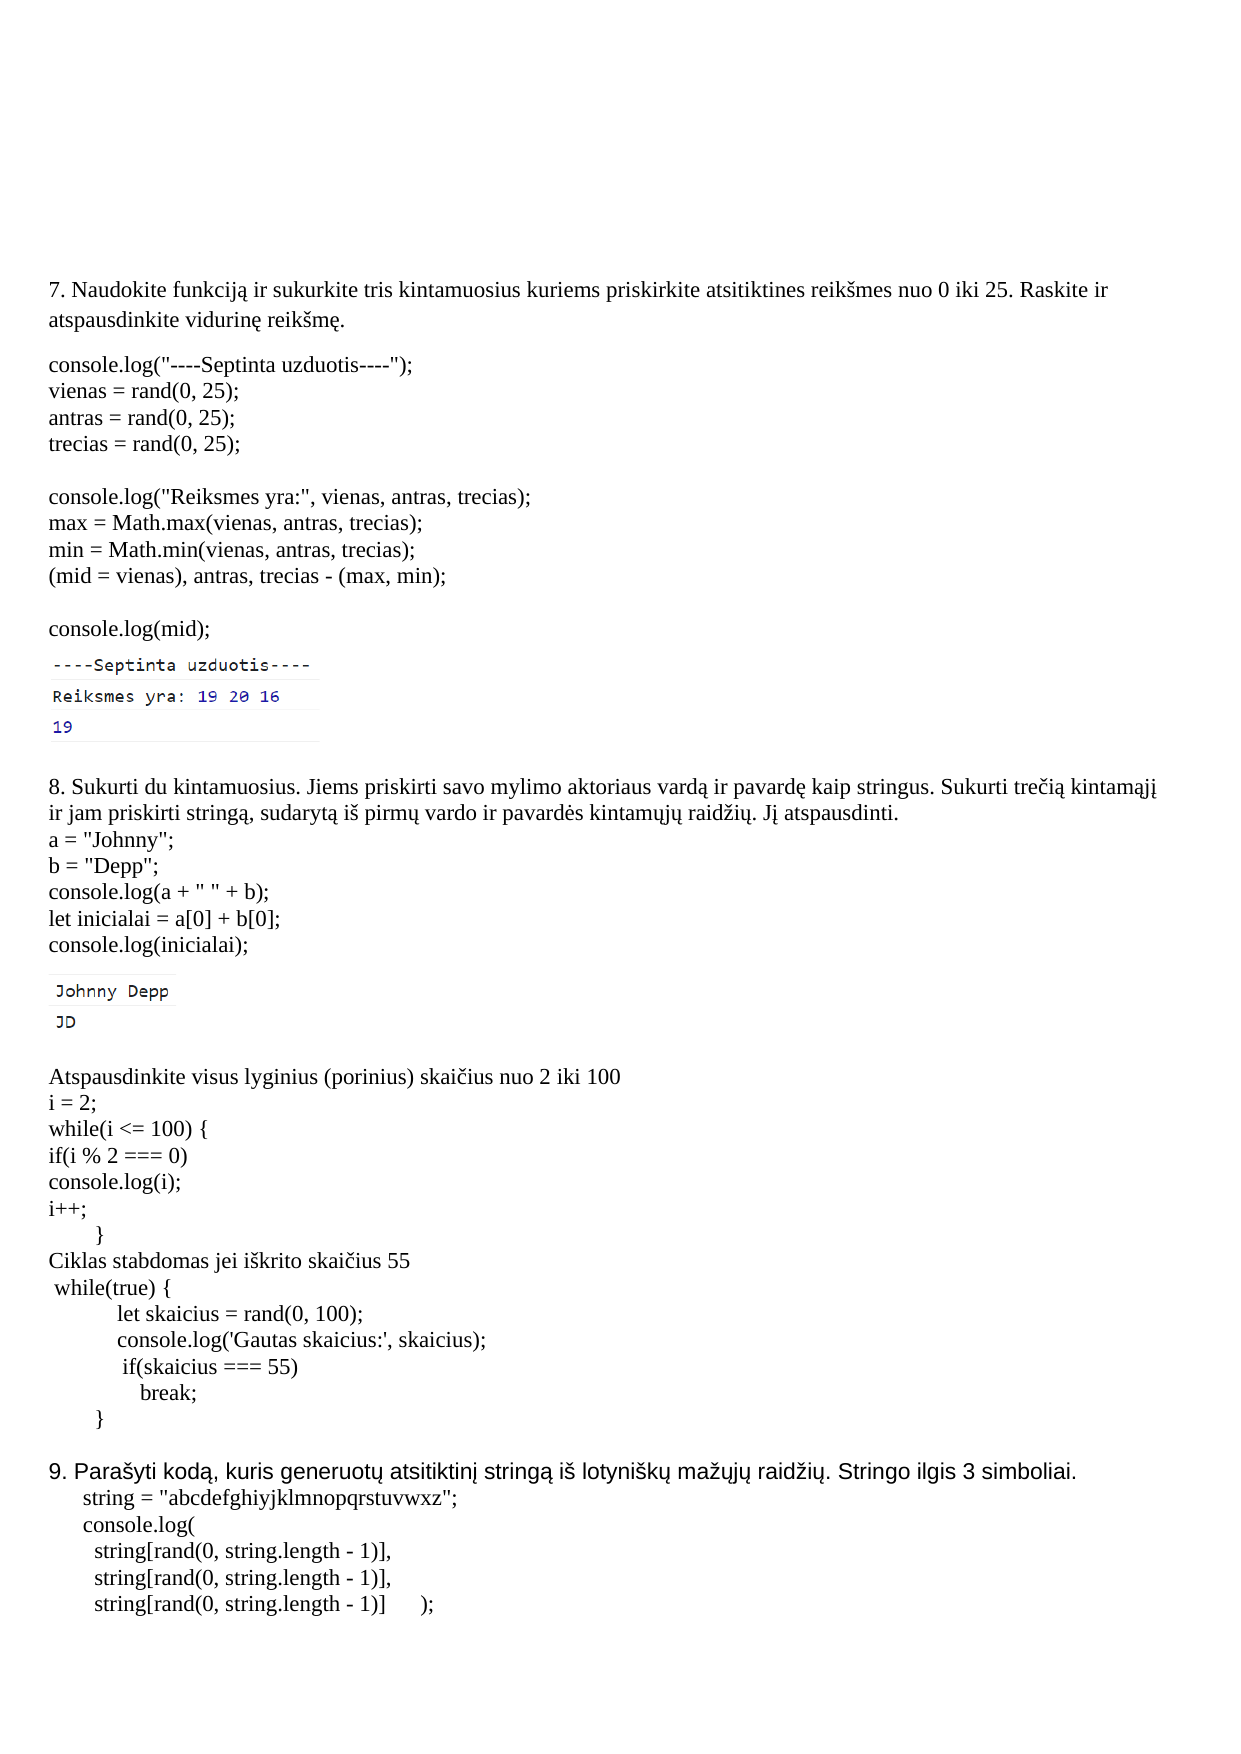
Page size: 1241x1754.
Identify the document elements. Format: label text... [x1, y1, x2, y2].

text let skaicius = rand(0, 100); [48, 1300, 1171, 1326]
text let inicialai = a[0] + b[0]; [48, 905, 1171, 931]
text console.log(a + " " + b); [48, 878, 1171, 905]
text console.log('Gautas skaicius:', skaicius); [48, 1326, 1171, 1353]
text while(true) { [48, 1274, 1171, 1300]
text Atspausdinkite visus lyginius (porinius) skaičius nuo 2 iki 100 [48, 1063, 1171, 1089]
text antras = rand(0, 25); [48, 404, 1171, 430]
text Ciklas stabdomas jei iškrito skaičius 55 [48, 1247, 1171, 1274]
text i++; [48, 1194, 1171, 1221]
text console.log( [48, 1511, 1171, 1537]
text (mid = vienas), antras, trecias - (max, min); [48, 562, 1171, 588]
text while(i <= 100) { [48, 1116, 1171, 1142]
text console.log(i); [48, 1168, 1171, 1194]
text 7. Naudokite funkciją ir sukurkite tris kintamuosius kuriems priskirkite atsitiktines reikšmes nuo 0 iki 25. Raskite ir atspausdinkite vidurinę reikšmę. [48, 276, 1171, 333]
text vienas = rand(0, 25); [48, 378, 1171, 404]
text console.log(inicialai); [48, 931, 1171, 957]
text string[rand(0, string.length - 1)], [48, 1537, 1171, 1563]
text console.log("Reiksmes yra:", vienas, antras, trecias); [48, 483, 1171, 509]
text if(i % 2 === 0) [48, 1142, 1171, 1168]
picture [48, 973, 177, 1032]
text if(skaicius === 55) [48, 1353, 1171, 1379]
text 8. Sukurti du kintamuosius. Jiems priskirti savo mylimo aktoriaus vardą ir pavardę kaip stringus. Sukurti trečią kintamąjį ir jam priskirti stringą, sudarytą iš pirmų vardo ir pavardės kintamųjų raidžių. Jį atspausdinti. [48, 773, 1171, 826]
text max = Math.max(vienas, antras, trecias); [48, 509, 1171, 536]
text } [48, 1405, 1171, 1432]
text string[rand(0, string.length - 1)], [48, 1563, 1171, 1590]
text break; [48, 1379, 1171, 1405]
text min = Math.min(vienas, antras, trecias); [48, 536, 1171, 562]
text b = "Depp"; [48, 852, 1171, 878]
text 9. Parašyti kodą, kuris generuotų atsitiktinį stringą iš lotyniškų mažųjų raidžių. Stringo ilgis 3 simboliai. [48, 1458, 1171, 1484]
text i = 2; [48, 1089, 1171, 1116]
text console.log(mid); [48, 615, 1171, 641]
text } [48, 1221, 1171, 1247]
text string[rand(0, string.length - 1)] ); [48, 1590, 1171, 1616]
text a = "Johnny"; [48, 826, 1171, 852]
text trecias = rand(0, 25); [48, 430, 1171, 457]
text console.log("----Septinta uzduotis----"); [48, 351, 1171, 378]
picture [51, 650, 320, 743]
text string = "abcdefghiyjklmnopqrstuvwxz"; [48, 1484, 1171, 1511]
